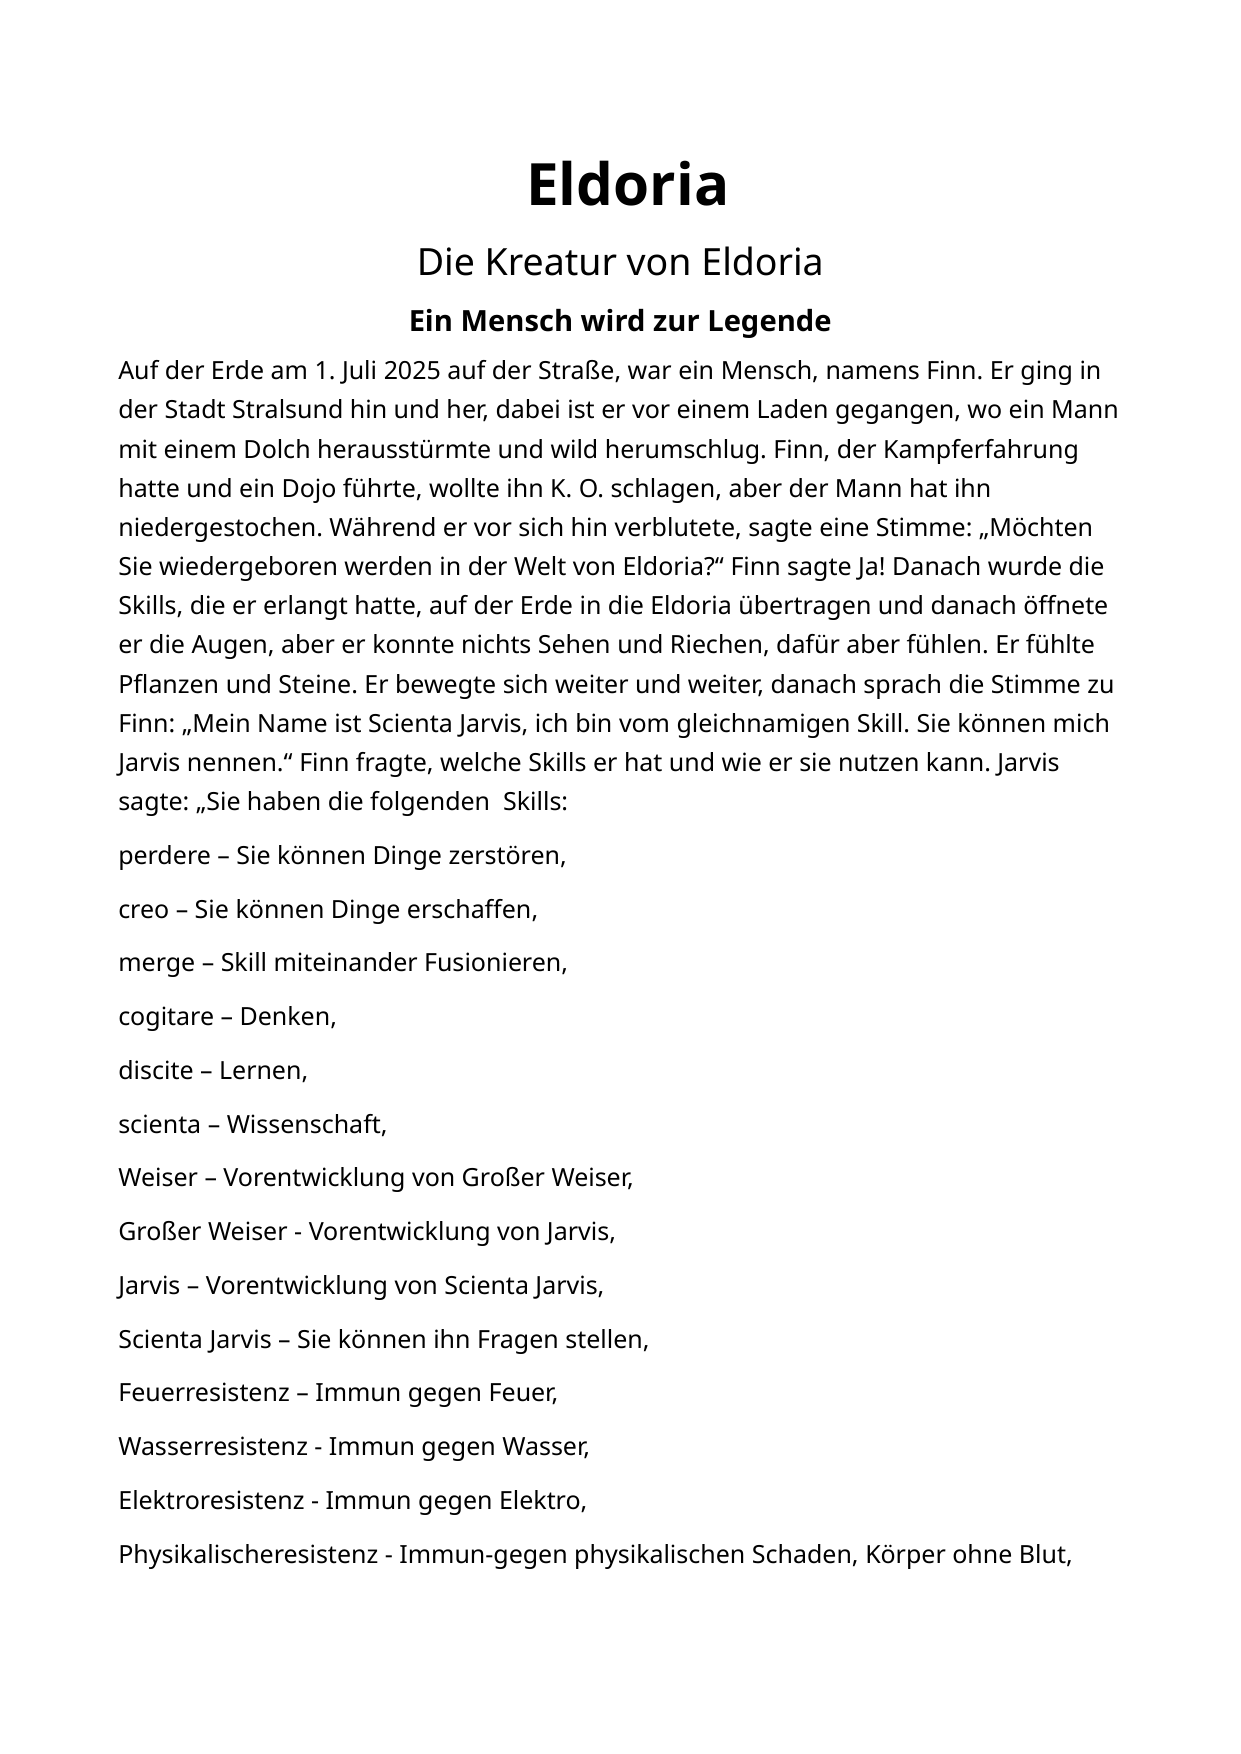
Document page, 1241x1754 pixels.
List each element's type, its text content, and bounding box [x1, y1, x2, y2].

text perdere – Sie können Dinge zerstören, [118, 837, 1122, 872]
text Feuerresistenz – Immun gegen Feuer, [118, 1375, 1122, 1409]
text discite – Lernen, [118, 1052, 1122, 1087]
text cogitare – Denken, [118, 999, 1122, 1033]
title Eldoria [118, 143, 1122, 223]
text Scienta Jarvis – Sie können ihn Fragen stellen, [118, 1321, 1122, 1355]
text Auf der Erde am 1. Juli 2025 auf der Straße, war ein Mensch, namens Finn. Er ging in der Stadt Stralsund hin und her, dabei ist er vor einem Laden gegangen, wo ein Mann mit einem Dolch herausstürmte und wild herumschlug. Finn, der Kampferfahrung hatte und ein Dojo führte, wollte ihn K. O. schlagen, aber der Mann hat ihn niedergestochen. Während er vor sich hin verblutete, sagte eine Stimme: „Möchten Sie wiedergeboren werden in der Welt von Eldoria?“ Finn sagte Ja! Danach wurde die Skills, die er erlangt hatte, auf der Erde in die Eldoria übertragen und danach öffnete er die Augen, aber er konnte nichts Sehen und Riechen, dafür aber fühlen. Er fühlte Pflanzen und Steine. Er bewegte sich weiter und weiter, danach sprach die Stimme zu Finn: „Mein Name ist Scienta Jarvis, ich bin vom gleichnamigen Skill. Sie können mich Jarvis nennen.“ Finn fragte, welche Skills er hat und wie er sie nutzen kann. Jarvis sagte: „Sie haben die folgenden Skills: [118, 353, 1122, 818]
text Elektroresistenz - Immun gegen Elektro, [118, 1482, 1122, 1517]
text Jarvis – Vorentwicklung von Scienta Jarvis, [118, 1267, 1122, 1302]
text merge – Skill miteinander Fusionieren, [118, 945, 1122, 979]
subtitle Die Kreatur von Eldoria [118, 235, 1122, 286]
text Großer Weiser - Vorentwicklung von Jarvis, [118, 1214, 1122, 1248]
text Weiser – Vorentwicklung von Großer Weiser, [118, 1160, 1122, 1194]
text scienta – Wissenschaft, [118, 1106, 1122, 1140]
text Physikalischeresistenz - Immun-gegen physikalischen Schaden, Körper ohne Blut, [118, 1536, 1122, 1570]
text creo – Sie können Dinge erschaffen, [118, 891, 1122, 925]
subtitle Ein Mensch wird zur Legende [118, 301, 1122, 340]
text Wasserresistenz - Immun gegen Wasser, [118, 1429, 1122, 1463]
